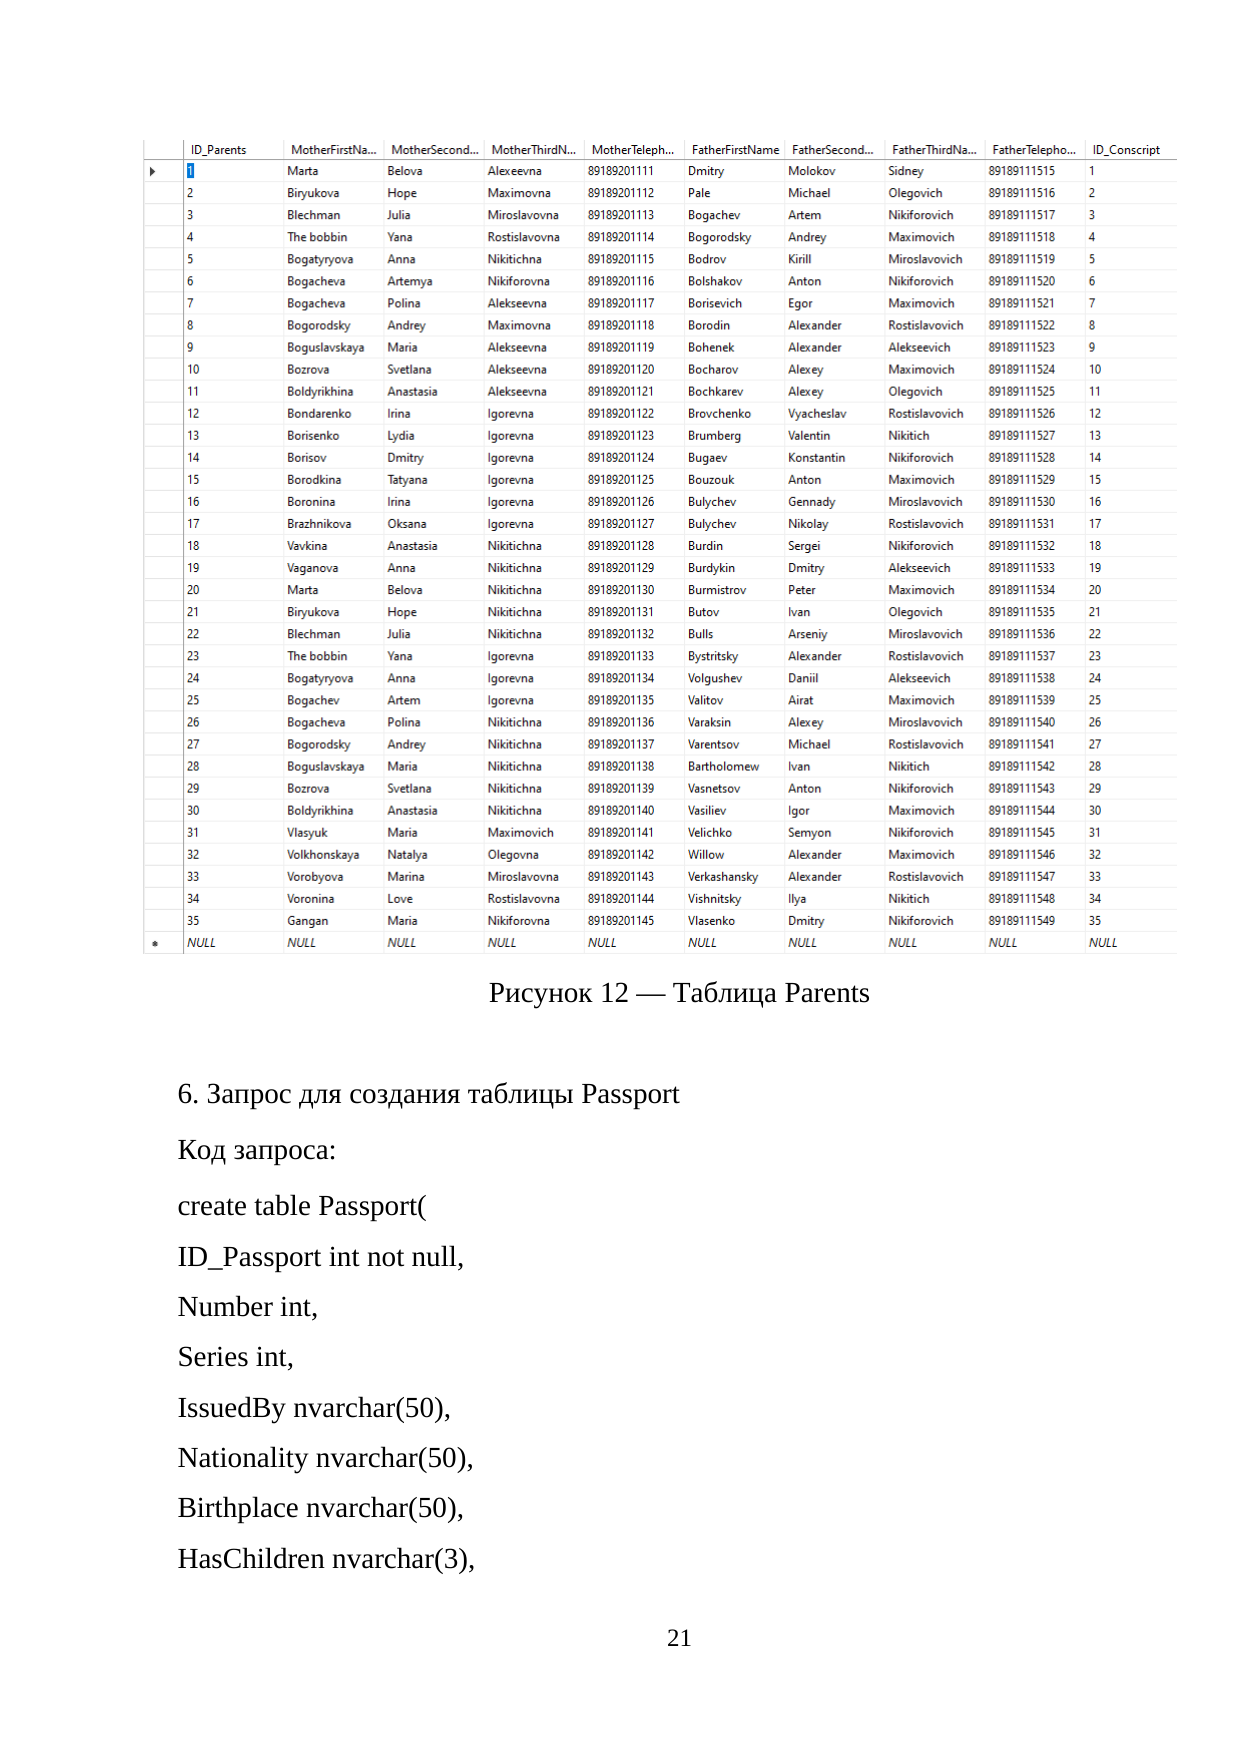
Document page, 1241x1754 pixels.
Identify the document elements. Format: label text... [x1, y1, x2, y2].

text ID_Passport int not null, [177, 1239, 1181, 1272]
text create table Passport( [177, 1188, 1181, 1222]
text IssuedBy nvarchar(50), [177, 1390, 1181, 1423]
picture [143, 140, 1177, 959]
text Series int, [177, 1339, 1181, 1373]
text HasChildren nvarchar(3), [177, 1541, 1181, 1574]
text 6. Запрос для создания таблицы Passport [177, 1076, 1181, 1109]
text Nationality nvarchar(50), [177, 1440, 1181, 1474]
text Birthplace nvarchar(50), [177, 1490, 1181, 1524]
text Number int, [177, 1289, 1181, 1323]
text Рисунок 12 — Таблица Parents [177, 118, 1181, 1009]
text Код запроса: [177, 1132, 1181, 1166]
